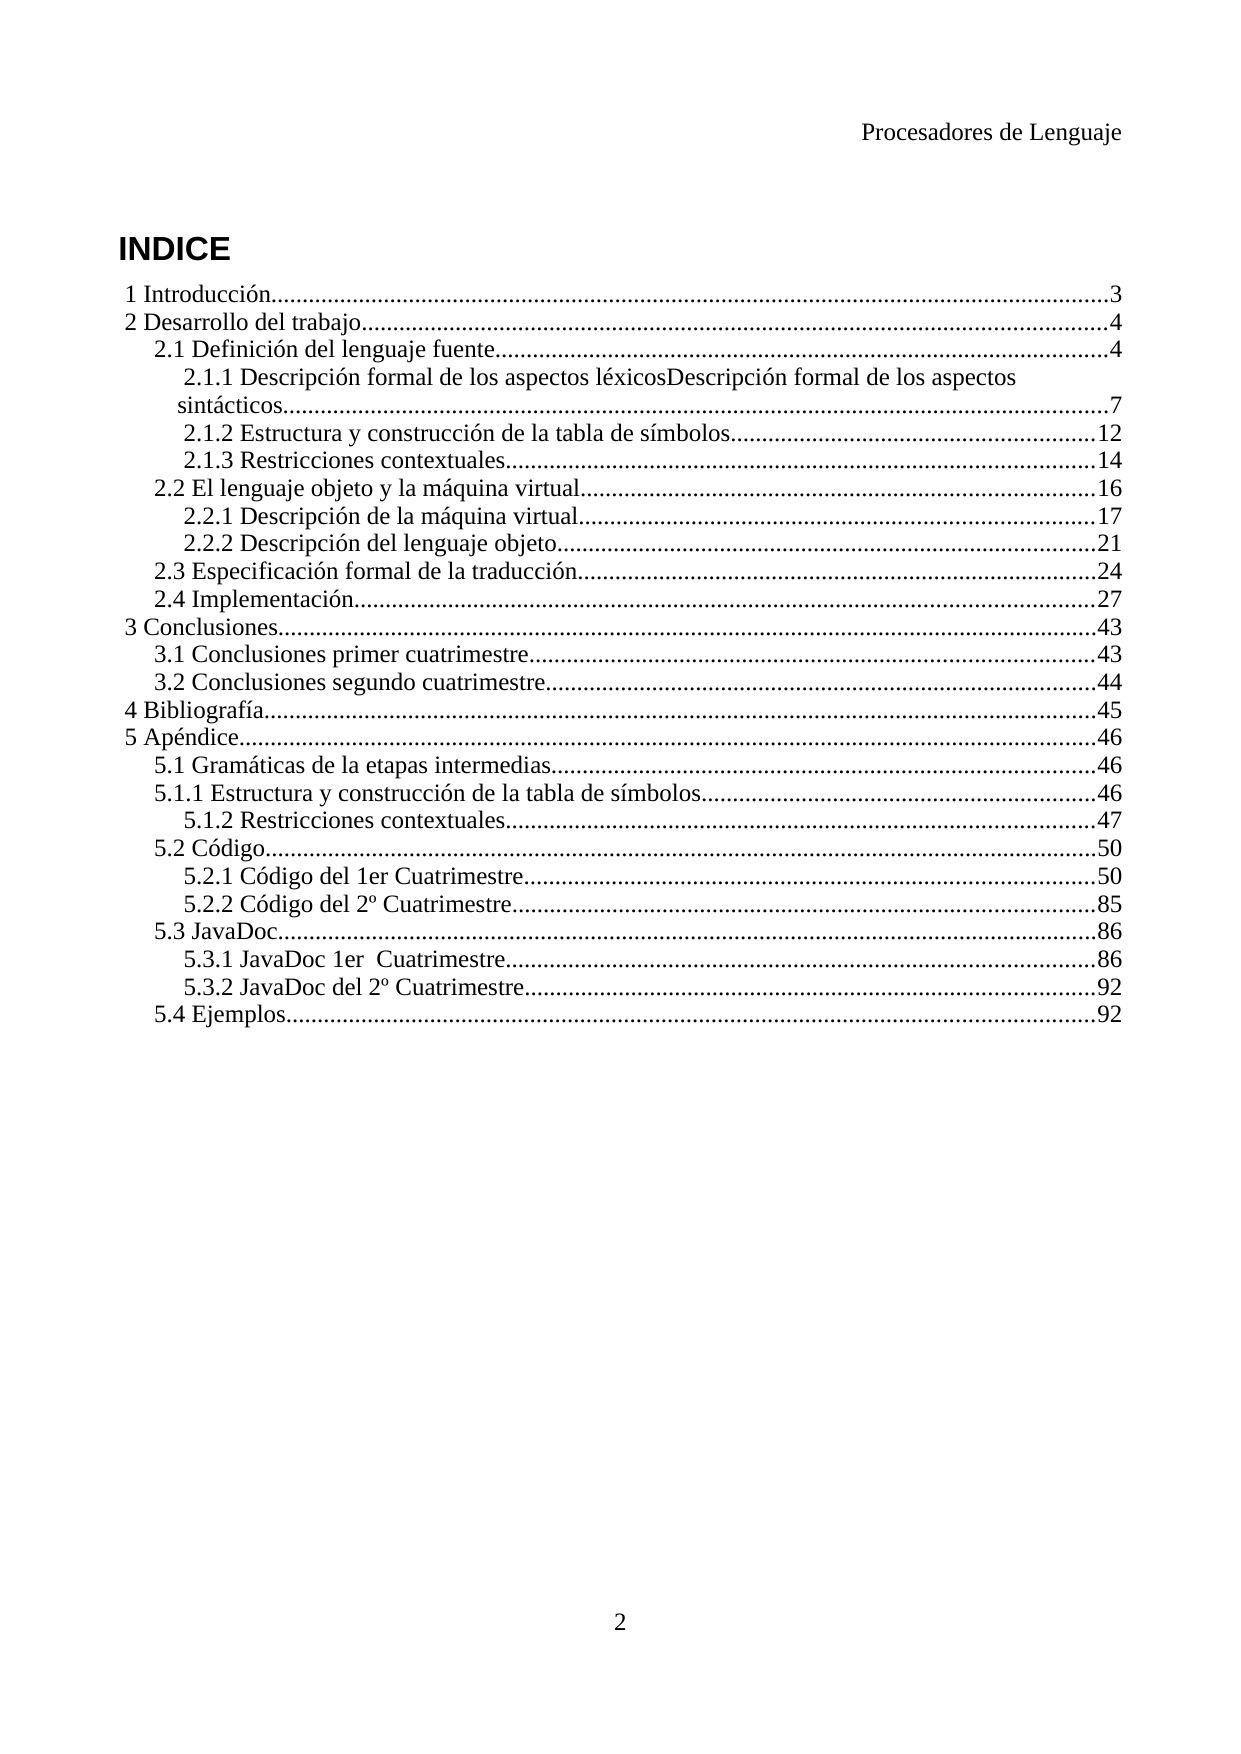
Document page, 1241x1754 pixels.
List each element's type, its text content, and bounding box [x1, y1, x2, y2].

text 5.2.1 Código del 1er Cuatrimestre 50 [177, 862, 1122, 890]
text 5.1.1 Estructura y construcción de la tabla de símbolos 46 [148, 779, 1122, 807]
text 2.2.2 Descripción del lenguaje objeto 21 [177, 529, 1122, 557]
text 2.4 Implementación 27 [148, 585, 1122, 613]
text 2.3 Especificación formal de la traducción 24 [148, 557, 1122, 585]
text 5.3 JavaDoc 86 [148, 917, 1122, 945]
text 5.4 Ejemplos 92 [148, 1001, 1122, 1028]
text 3.1 Conclusiones primer cuatrimestre 43 [148, 640, 1122, 668]
text 5.1 Gramáticas de la etapas intermedias 46 [148, 751, 1122, 779]
text 2.2 El lenguaje objeto y la máquina virtual 16 [148, 474, 1122, 502]
text 3 Conclusiones 43 [118, 613, 1122, 640]
text 2 Desarrollo del trabajo 4 [118, 308, 1122, 336]
text 2.1 Definición del lenguaje fuente 4 [148, 336, 1122, 363]
text 3.2 Conclusiones segundo cuatrimestre 44 [148, 668, 1122, 696]
text 5.2.2 Código del 2º Cuatrimestre 85 [177, 890, 1122, 917]
text 5.2 Código 50 [148, 834, 1122, 862]
text 2.2.1 Descripción de la máquina virtual 17 [177, 502, 1122, 529]
text 5.3.2 JavaDoc del 2º Cuatrimestre 92 [177, 973, 1122, 1001]
text 5.3.1 JavaDoc 1er Cuatrimestre 86 [177, 945, 1122, 973]
text 5 Apéndice 46 [118, 723, 1122, 751]
text 2.1.2 Estructura y construcción de la tabla de símbolos 12 [177, 419, 1122, 446]
text 2.1.1 Descripción formal de los aspectos léxicosDescripción formal de los aspectos sintácticos 7 [177, 363, 1122, 419]
text 4 Bibliografía 45 [118, 696, 1122, 723]
subtitle INDICE [118, 230, 1122, 268]
text 5.1.2 Restricciones contextuales 47 [177, 807, 1122, 834]
text 1 Introducción 3 [118, 280, 1122, 308]
text 2.1.3 Restricciones contextuales 14 [177, 446, 1122, 474]
